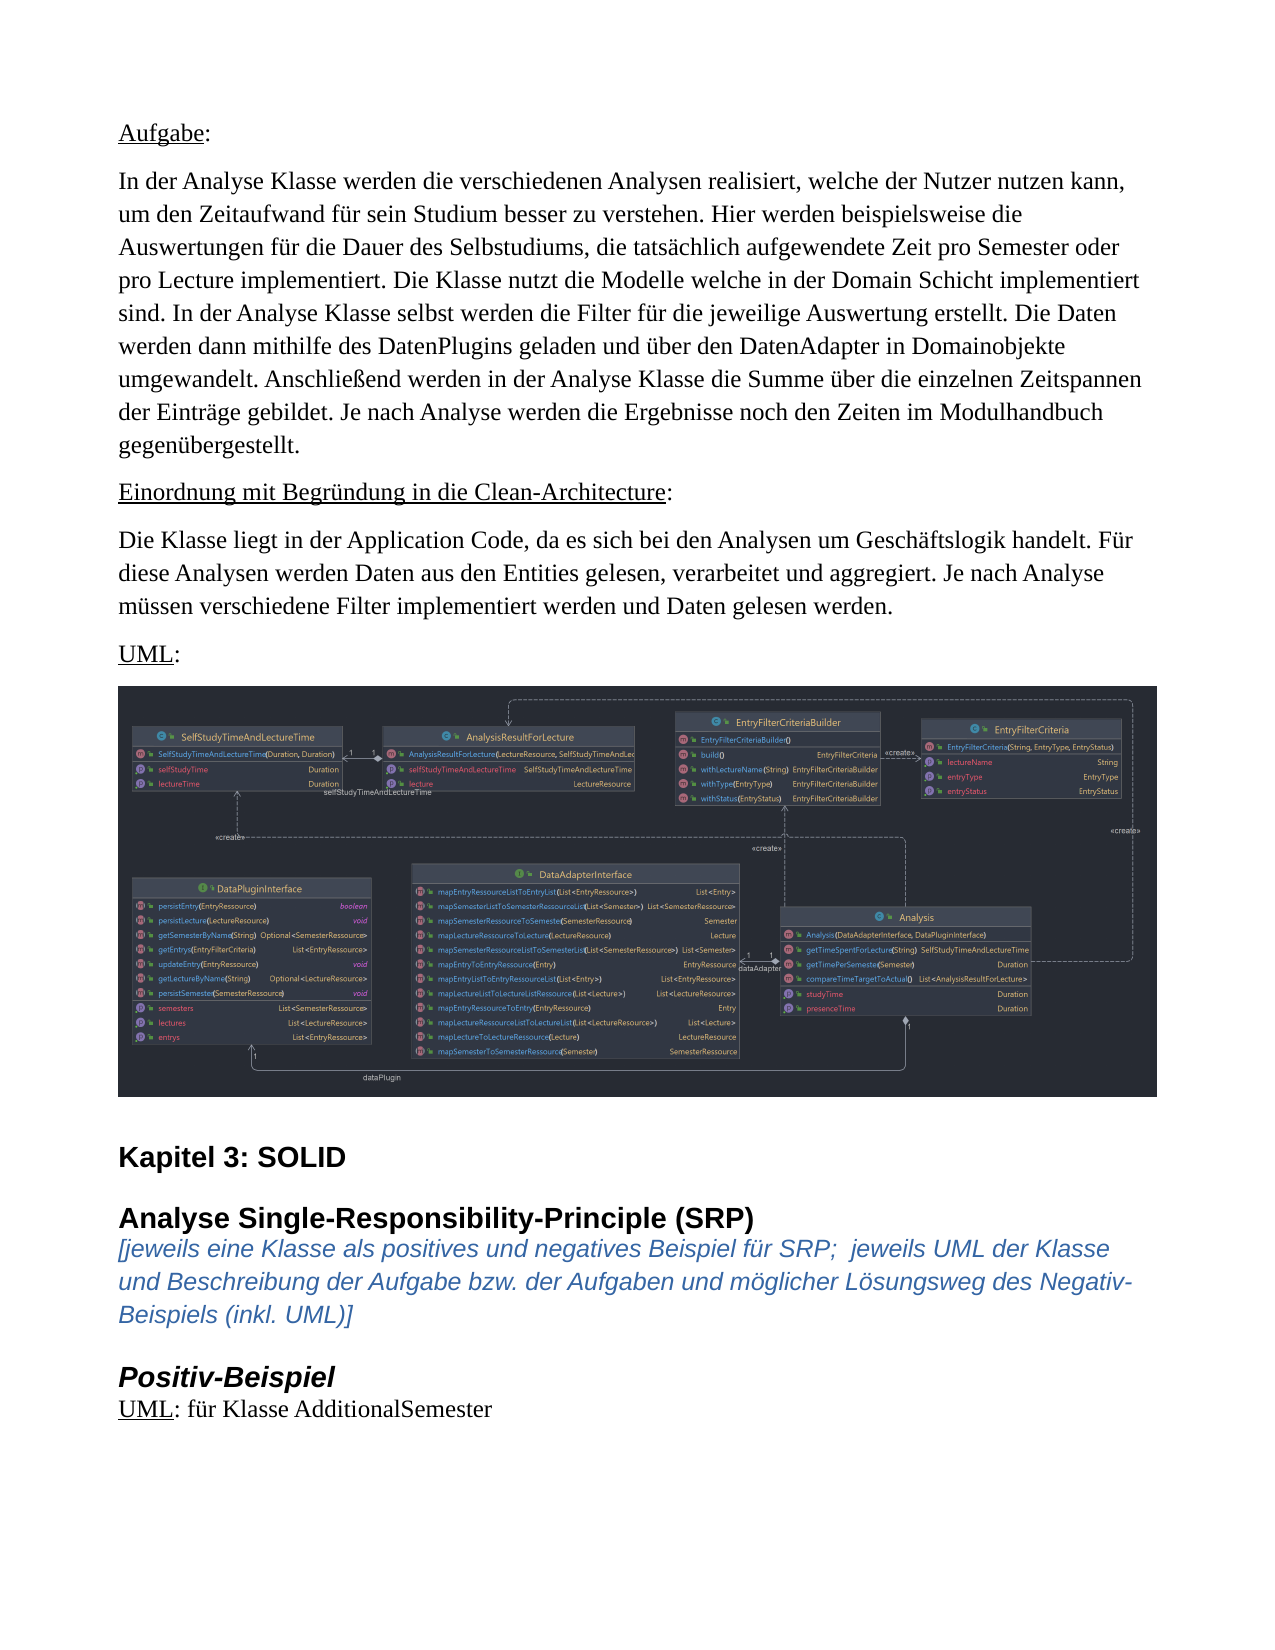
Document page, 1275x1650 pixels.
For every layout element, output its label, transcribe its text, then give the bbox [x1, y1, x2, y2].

text Einordnung mit Begründung in die Clean-Architecture: [118, 477, 1157, 506]
subtitle Positiv-Beispiel [118, 1360, 1157, 1394]
text Die Klasse liegt in der Application Code, da es sich bei den Analysen um Geschäftslogik handelt. Für diese Analysen werden Daten aus den Entities gelesen, verarbeitet und aggregiert. Je nach Analyse müssen verschiedene Filter implementiert werden und Daten gelesen werden. [118, 525, 1157, 620]
text Aufgabe: [118, 118, 1157, 147]
subtitle Analyse Single-Responsibility-Principle (SRP) [118, 1201, 1157, 1234]
subtitle Kapitel 3: SOLID [118, 1140, 1157, 1173]
text UML: [118, 639, 1157, 667]
text In der Analyse Klasse werden die verschiedenen Analysen realisiert, welche der Nutzer nutzen kann, um den Zeitaufwand für sein Studium besser zu verstehen. Hier werden beispielsweise die Auswertungen für die Dauer des Selbstudiums, die tatsächlich aufgewendete Zeit pro Semester oder pro Lecture implementiert. Die Klasse nutzt die Modelle welche in der Domain Schicht implementiert sind. In der Analyse Klasse selbst werden die Filter für die jeweilige Auswertung erstellt. Die Daten werden dann mithilfe des DatenPlugins geladen und über den DatenAdapter in Domainobjekte umgewandelt. Anschließend werden in der Analyse Klasse die Summe über die einzelnen Zeitspannen der Einträge gebildet. Je nach Analyse werden die Ergebnisse noch den Zeiten im Modulhandbuch gegenübergestellt. [118, 166, 1157, 459]
text [jeweils eine Klasse als positives und negatives Beispiel für SRP; jeweils UML der Klasse und Beschreibung der Aufgabe bzw. der Aufgaben und möglicher Lösungsweg des Negativ-Beispiels (inkl. UML)] [118, 1234, 1157, 1329]
text UML: für Klasse AdditionalSemester [118, 1394, 1157, 1423]
